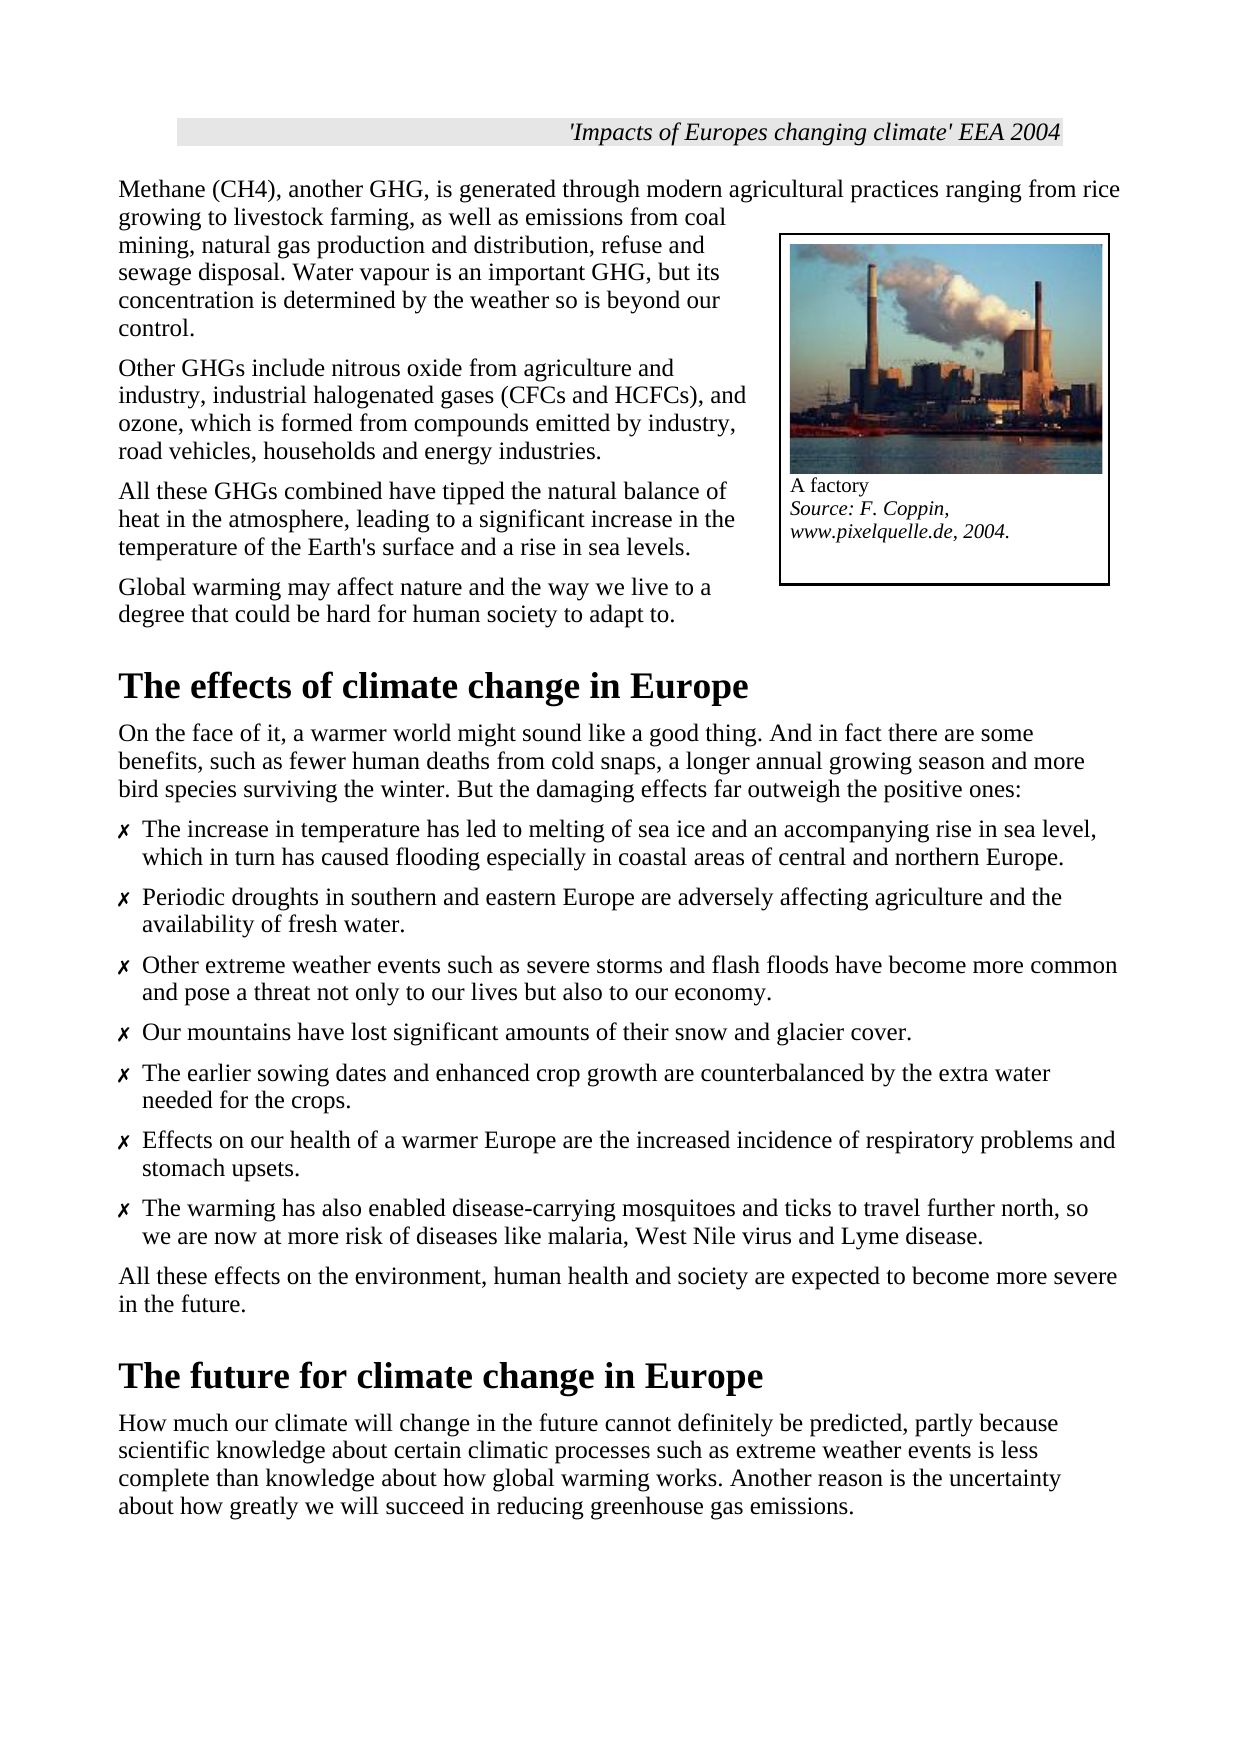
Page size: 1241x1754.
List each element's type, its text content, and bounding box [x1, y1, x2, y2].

list The warming has also enabled disease-carrying mosquitoes and ticks to travel further north, so we are now at more risk of diseases like malaria, West Nile virus and Lyme disease. [118, 1194, 1122, 1250]
text All these GHGs combined have tipped the natural balance of heat in the atmosphere, leading to a significant increase in the temperature of the Earth's surface and a rise in sea levels. [118, 477, 779, 560]
text 'Impacts of Europes changing climate' EEA 2004 [177, 118, 1063, 146]
picture [789, 244, 1103, 474]
text Global warming may affect nature and the way we live to a degree that could be hard for human society to adapt to. [118, 573, 1122, 628]
text [781, 235, 1108, 583]
text All these effects on the environment, human health and society are expected to become more severe in the future. [118, 1262, 1122, 1317]
list Our mountains have lost significant amounts of their snow and glacier cover. [118, 1018, 1122, 1046]
list Effects on our health of a warmer Europe are the increased incidence of respiratory problems and stomach upsets. [118, 1126, 1122, 1182]
text How much our climate will change in the future cannot definitely be predicted, partly because scientific knowledge about certain climatic processes such as extreme weather events is less complete than knowledge about how global warming works. Another reason is the uncertainty about how greatly we will succeed in reducing greenhouse gas emissions. [118, 1409, 1122, 1520]
list The earlier sowing dates and enhanced crop growth are counterbalanced by the extra water needed for the crops. [118, 1059, 1122, 1114]
text On the face of it, a warmer world might sound like a good thing. And in fact there are some benefits, such as fewer human deaths from cold snaps, a longer annual growing season and more bird species surviving the winter. But the damaging effects far outweigh the positive ones: [118, 719, 1122, 803]
text Methane (CH4), another GHG, is generated through modern agricultural practices ranging from rice growing to livestock farming, as well as emissions from coal mining, natural gas production and distribution, refuse and sewage disposal. Water vapour is an important GHG, but its concentration is determined by the weather so is beyond our control. [118, 175, 1122, 342]
list Periodic droughts in southern and eastern Europe are adversely affecting agriculture and the availability of fresh water. [118, 883, 1122, 938]
text Other GHGs include nitrous oxide from agriculture and industry, industrial halogenated gases (CFCs and HCFCs), and ozone, which is formed from compounds emitted by industry, road vehicles, households and energy industries. [118, 354, 779, 465]
subtitle The future for climate change in Europe [118, 1355, 1122, 1396]
list The increase in temperature has led to melting of sea ice and an accompanying rise in sea level, which in turn has caused flooding especially in coastal areas of central and northern Europe. [118, 815, 1122, 871]
text Source: F. Coppin, www.pixelquelle.de, 2004. [790, 497, 1099, 543]
text A factory [790, 474, 1099, 497]
subtitle The effects of climate change in Europe [118, 666, 1122, 707]
list Other extreme weather events such as severe storms and flash floods have become more common and pose a threat not only to our lives but also to our economy. [118, 951, 1122, 1006]
